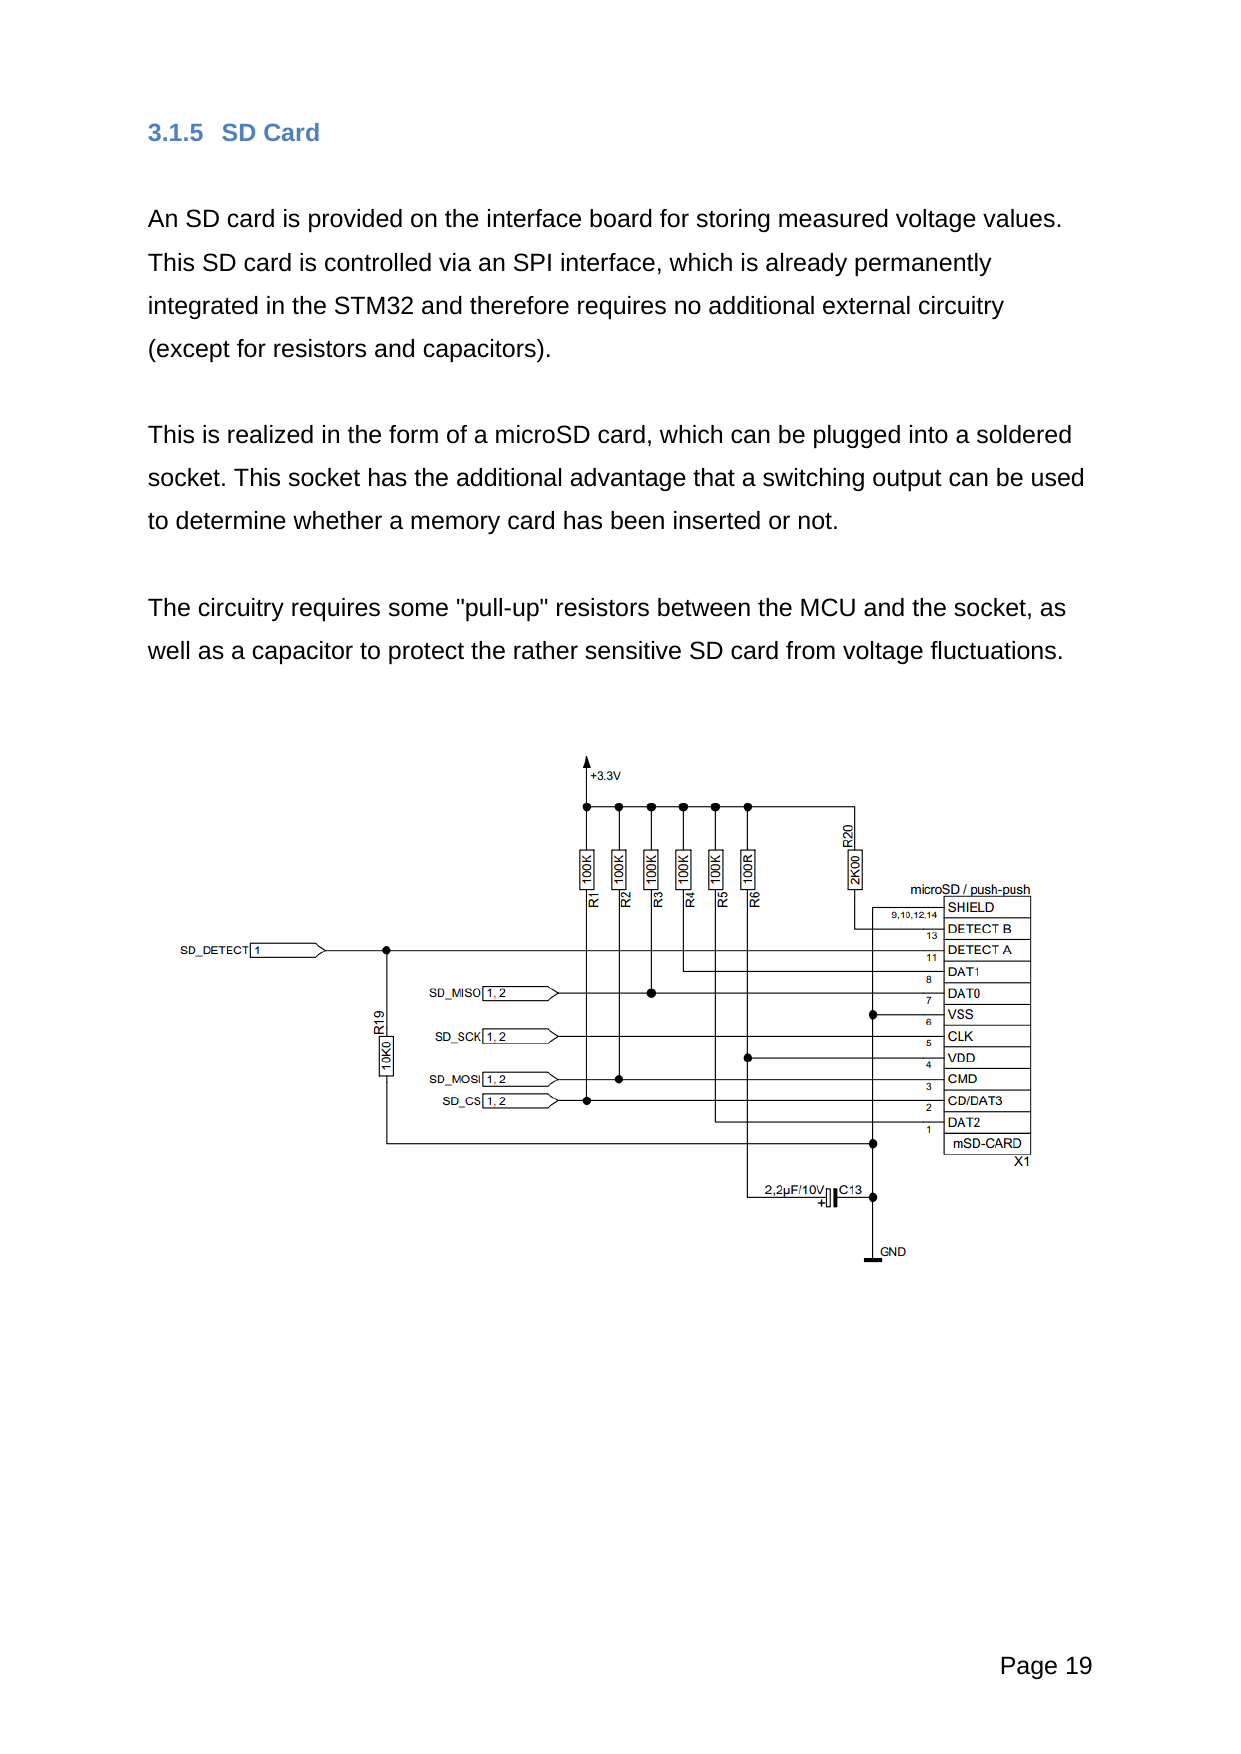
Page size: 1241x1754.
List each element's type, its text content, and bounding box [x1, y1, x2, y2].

text The circuitry requires some "pull-up" resistors between the MCU and the socket, as well as a capacitor to protect the rather sensitive SD card from voltage fluctuations. [148, 592, 1092, 664]
subtitle SD Card [148, 118, 1092, 147]
picture [163, 711, 1085, 1302]
text This is realized in the form of a microSD card, which can be plugged into a soldered socket. This socket has the additional advantage that a switching output can be used to determine whether a memory card has been inserted or not. [148, 420, 1092, 535]
text An SD card is provided on the interface board for storing measured voltage values. This SD card is controlled via an SPI interface, which is already permanently integrated in the STM32 and therefore requires no additional external circuitry (except for resistors and capacitors). [148, 204, 1092, 362]
